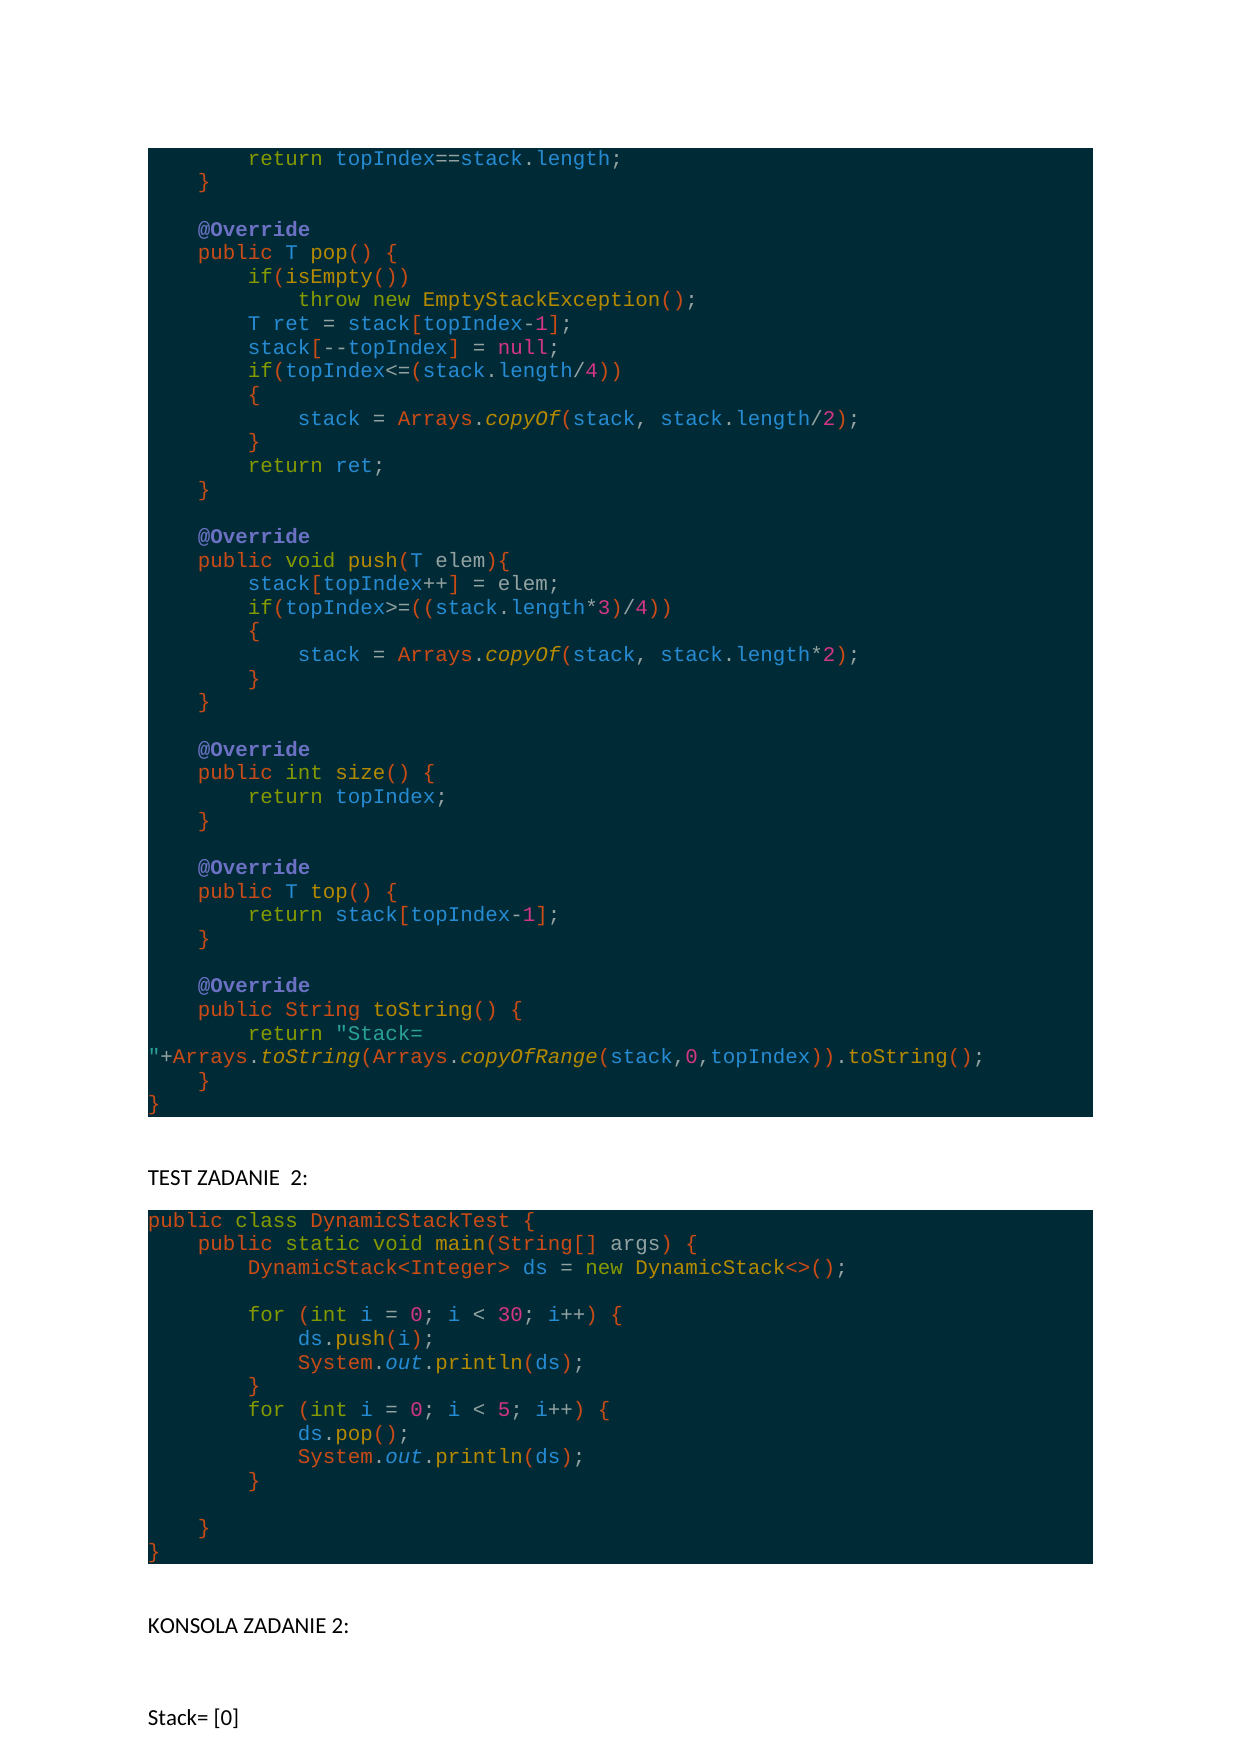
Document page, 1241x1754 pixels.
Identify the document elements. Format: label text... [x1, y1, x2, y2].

text public class DynamicStackTest { public static void main(String[] args) { DynamicStack<Integer> ds = new DynamicStack<>(); for (int i = 0; i < 30; i++) { ds.push(i); System.out.println(ds); } for (int i = 0; i < 5; i++) { ds.pop(); System.out.println(ds); } } } [148, 1210, 1093, 1564]
text Stack= [0] [148, 1703, 1093, 1732]
text TEST ZADANIE 2: [148, 1163, 1093, 1191]
text return topIndex==stack.length; } @Override public T pop() { if(isEmpty()) throw new EmptyStackException(); T ret = stack[topIndex-1]; stack[--topIndex] = null; if(topIndex<=(stack.length/4)) { stack = Arrays.copyOf(stack, stack.length/2); } return ret; } @Override public void push(T elem){ stack[topIndex++] = elem; if(topIndex>=((stack.length*3)/4)) { stack = Arrays.copyOf(stack, stack.length*2); } } @Override public int size() { return topIndex; } @Override public T top() { return stack[topIndex-1]; } @Override public String toString() { return "Stack= "+Arrays.toString(Arrays.copyOfRange(stack,0,topIndex)).toString(); } } [148, 148, 1093, 1117]
text KONSOLA ZADANIE 2: [148, 1611, 1093, 1639]
